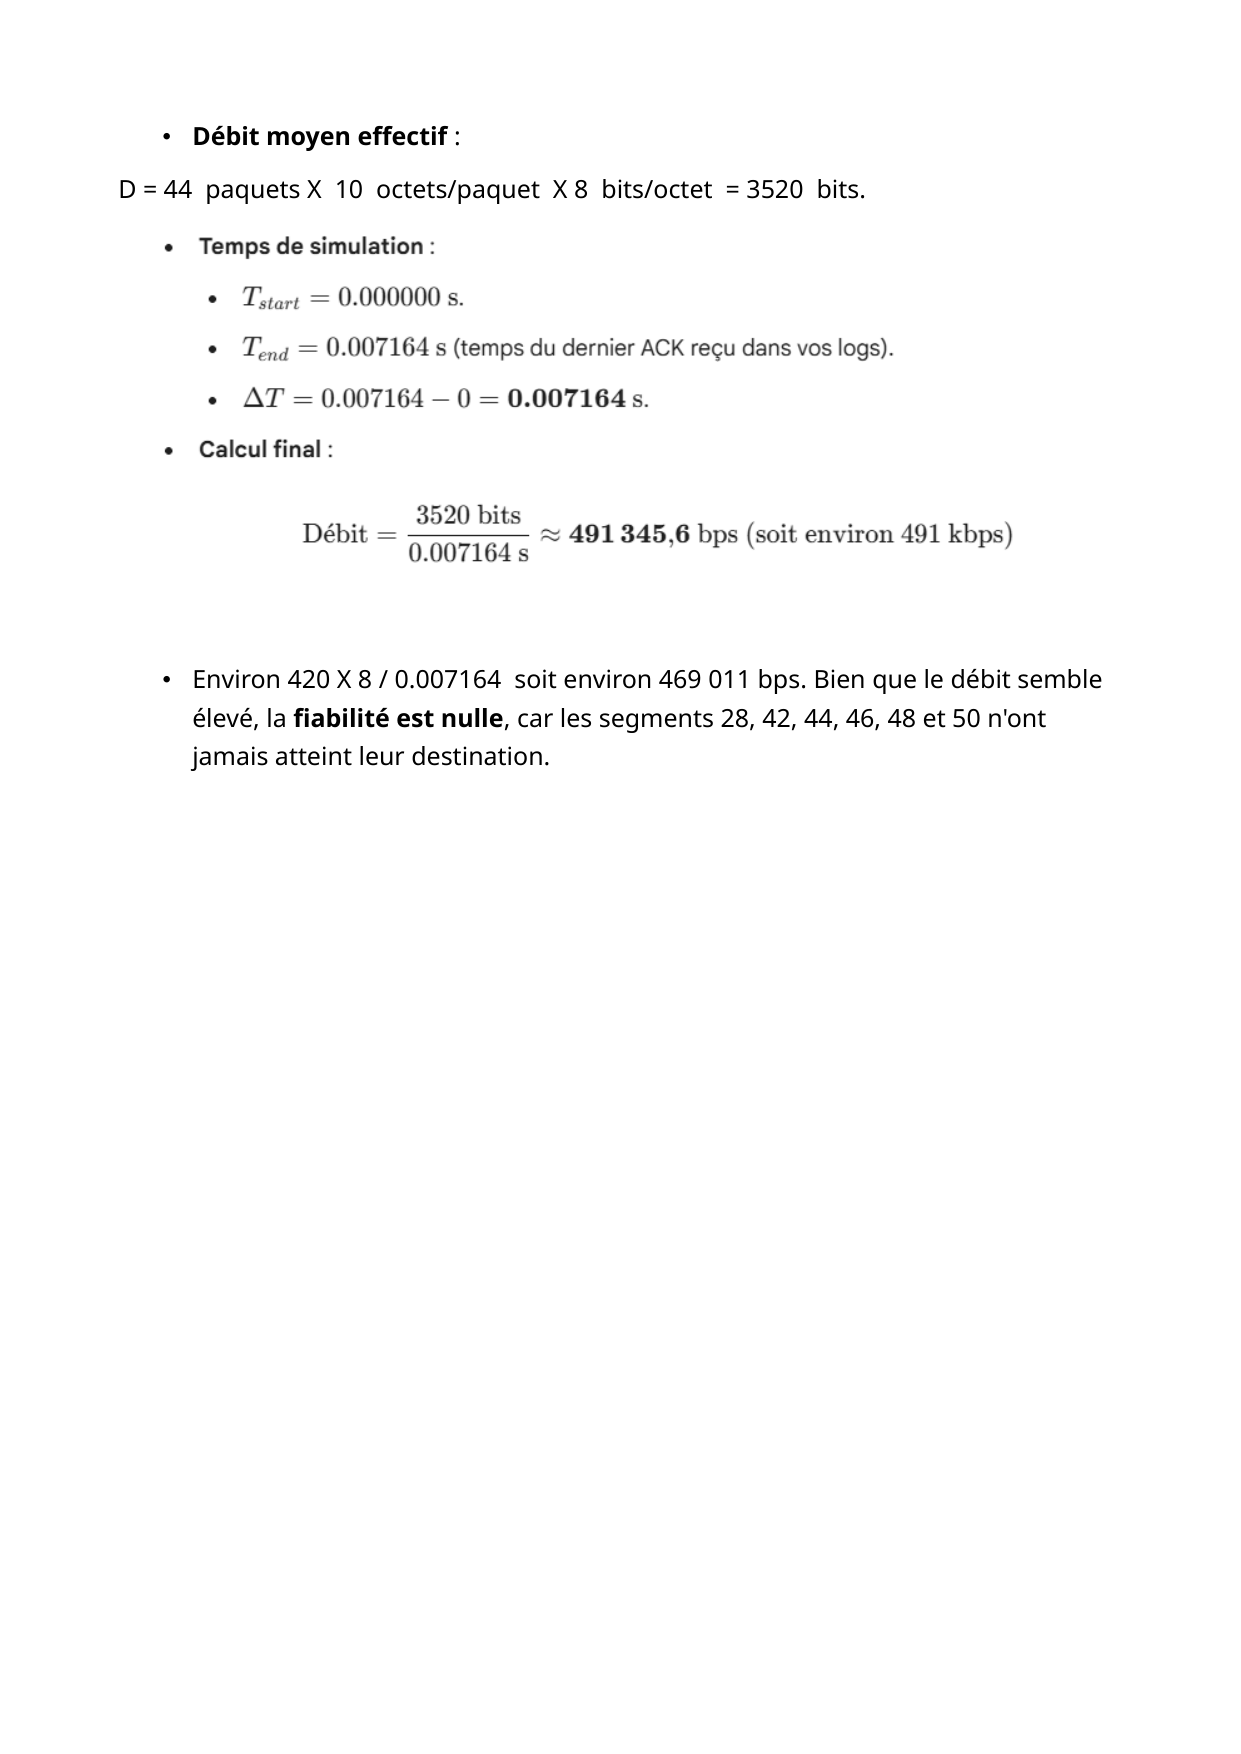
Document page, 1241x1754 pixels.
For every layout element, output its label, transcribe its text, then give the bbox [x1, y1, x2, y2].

list Environ 420 X 8 / 0.007164 soit environ 469 011 bps. Bien que le débit semble élevé, la fiabilité est nulle, car les segments 28, 42, 44, 46, 48 et 50 n'ont jamais atteint leur destination. [162, 662, 1122, 773]
picture [120, 224, 1120, 604]
text D = 44 paquets X 10 octets/paquet X 8 bits/octet = 3520 bits. [118, 171, 1122, 206]
list Débit moyen effectif : [162, 118, 1122, 152]
